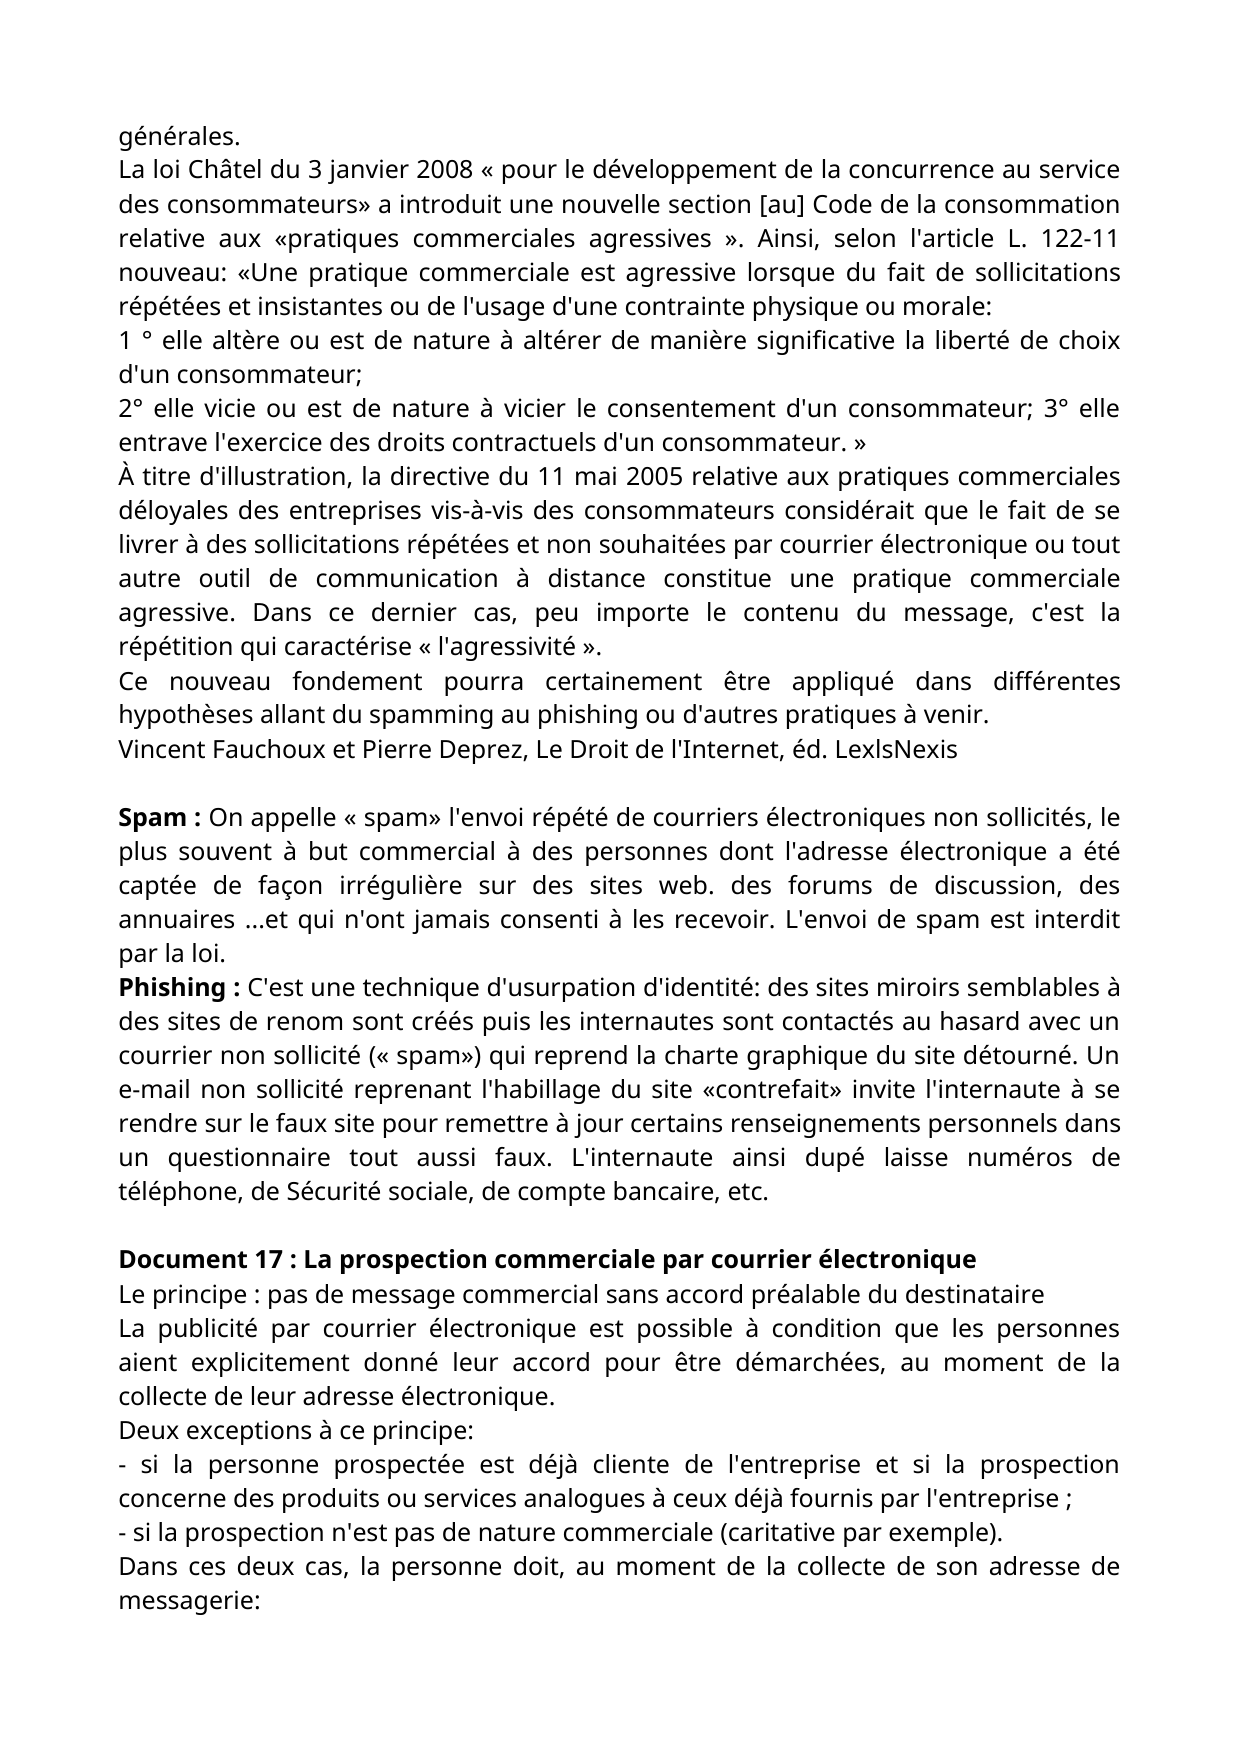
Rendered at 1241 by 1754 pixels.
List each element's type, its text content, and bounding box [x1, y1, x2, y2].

text Spam : On appelle « spam» l'envoi répété de courriers électroniques non sollicités, le plus souvent à but commercial à des personnes dont l'adresse électronique a été captée de façon irrégulière sur des sites web. des forums de discussion, des annuaires ...et qui n'ont jamais consenti à les recevoir. L'envoi de spam est interdit par la loi. [118, 799, 1122, 970]
text Document 17 : La prospection commerciale par courrier électronique [118, 1242, 1122, 1276]
text La loi Châtel du 3 janvier 2008 « pour le développement de la concurrence au service des consommateurs» a introduit une nouvelle section [au] Code de la consommation relative aux «pratiques commerciales agressives ». Ainsi, selon l'article L. 122-11 nouveau: «Une pratique commerciale est agressive lorsque du fait de sollicitations répétées et insistantes ou de l'usage d'une contrainte physique ou morale: [118, 152, 1122, 322]
text - si la prospection n'est pas de nature commerciale (caritative par exemple). [118, 1515, 1122, 1549]
text Le principe : pas de message commercial sans accord préalable du destinataire [118, 1276, 1122, 1310]
text 2° elle vicie ou est de nature à vicier le consentement d'un consommateur; 3° elle entrave l'exercice des droits contractuels d'un consommateur. » [118, 391, 1122, 459]
text 1 ° elle altère ou est de nature à altérer de manière significative la liberté de choix d'un consommateur; [118, 322, 1122, 391]
text Ce nouveau fondement pourra certainement être appliqué dans différentes hypothèses allant du spamming au phishing ou d'autres pratiques à venir. [118, 663, 1122, 731]
text Phishing : C'est une technique d'usurpation d'identité: des sites miroirs semblables à des sites de renom sont créés puis les internautes sont contactés au hasard avec un courrier non sollicité (« spam») qui reprend la charte graphique du site détourné. Un e-mail non sollicité reprenant l'habillage du site «contrefait» invite l'internaute à se rendre sur le faux site pour remettre à jour certains renseignements personnels dans un questionnaire tout aussi faux. L'internaute ainsi dupé laisse numéros de téléphone, de Sécurité sociale, de compte bancaire, etc. [118, 970, 1122, 1208]
text générales. [118, 118, 1122, 152]
text Dans ces deux cas, la personne doit, au moment de la collecte de son adresse de messagerie: [118, 1549, 1122, 1617]
text - si la personne prospectée est déjà cliente de l'entreprise et si la prospection concerne des produits ou services analogues à ceux déjà fournis par l'entreprise ; [118, 1447, 1122, 1515]
text À titre d'illustration, la directive du 11 mai 2005 relative aux pratiques commerciales déloyales des entreprises vis-à-vis des consommateurs considérait que le fait de se livrer à des sollicitations répétées et non souhaitées par courrier électronique ou tout autre outil de communication à distance constitue une pratique commerciale agressive. Dans ce dernier cas, peu importe le contenu du message, c'est la répétition qui caractérise « l'agressivité ». [118, 459, 1122, 663]
text La publicité par courrier électronique est possible à condition que les personnes aient explicitement donné leur accord pour être démarchées, au moment de la collecte de leur adresse électronique. [118, 1310, 1122, 1412]
text Deux exceptions à ce principe: [118, 1412, 1122, 1447]
text Vincent Fauchoux et Pierre Deprez, Le Droit de l'Internet, éd. LexlsNexis [118, 731, 1122, 765]
